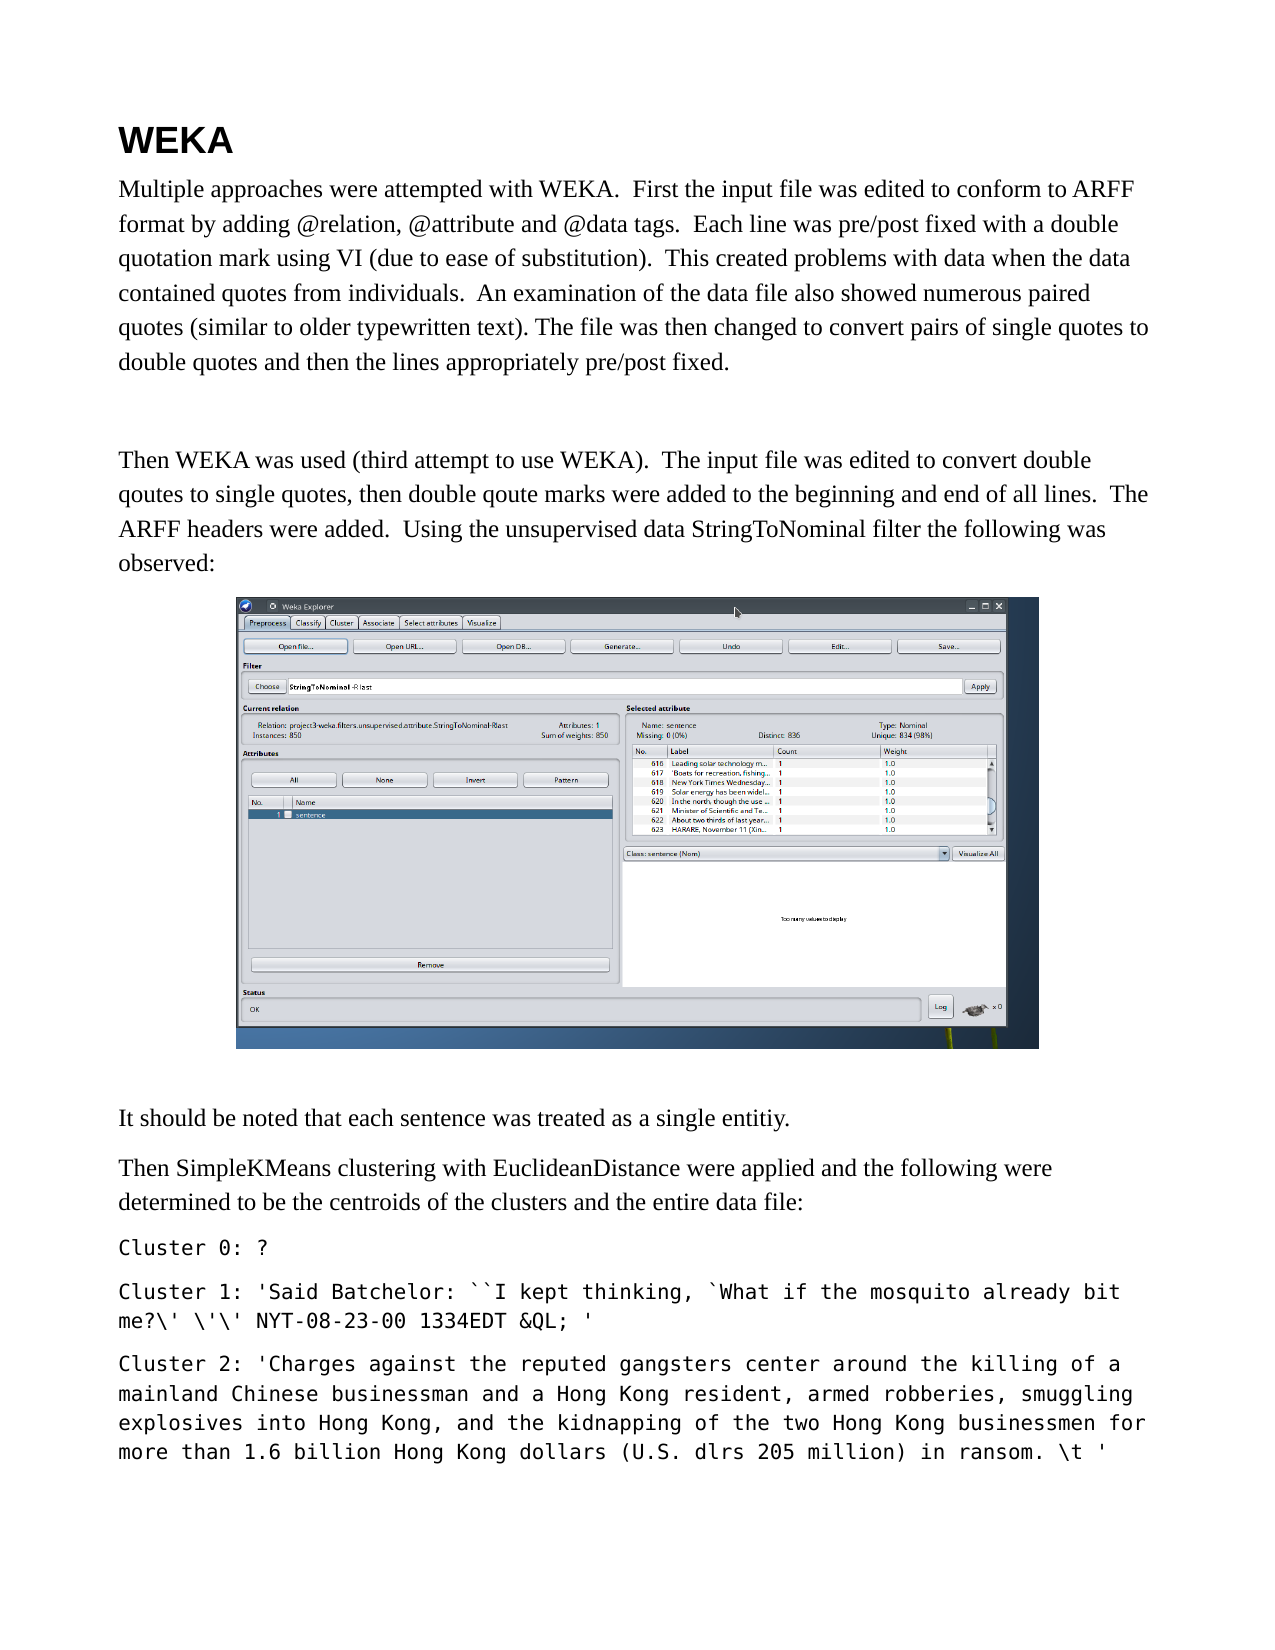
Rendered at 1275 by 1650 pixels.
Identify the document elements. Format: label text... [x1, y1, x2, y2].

picture [236, 597, 1039, 1049]
text Then SimpleKMeans clustering with EuclideanDistance were applied and the following were determined to be the centroids of the clusters and the entire data file: [118, 1153, 1157, 1216]
text Cluster 1: 'Said Batchelor: ``I kept thinking, `What if the mosquito already bit me?\' \'\' NYT-08-23-00 1334EDT &QL; ' [118, 1280, 1157, 1333]
subtitle WEKA [118, 118, 1157, 162]
text Then WEKA was used (third attempt to use WEKA). The input file was edited to convert double qoutes to single quotes, then double qoute marks were added to the beginning and end of all lines. The ARFF headers were added. Using the unsupervised data StringToNominal filter the following was observed: [118, 445, 1157, 577]
text Multiple approaches were attempted with WEKA. First the input file was edited to conform to ARFF format by adding @relation, @attribute and @data tags. Each line was pre/post fixed with a double quotation mark using VI (due to ease of substitution). This created problems with data when the data contained quotes from individuals. An examination of the data file also showed numerous paired quotes (similar to older typewritten text). The file was then changed to convert pairs of single quotes to double quotes and then the lines appropriately pre/post fixed. [118, 174, 1157, 375]
text Cluster 2: 'Charges against the reputed gangsters center around the killing of a mainland Chinese businessman and a Hong Kong resident, armed robberies, smuggling explosives into Hong Kong, and the kidnapping of the two Hong Kong businessmen for more than 1.6 billion Hong Kong dollars (U.S. dlrs 205 million) in ransom. \t ' [118, 1352, 1157, 1464]
text It should be noted that each sentence was treated as a single entitiy. [118, 1103, 1157, 1132]
text Cluster 0: ? [118, 1236, 1157, 1260]
